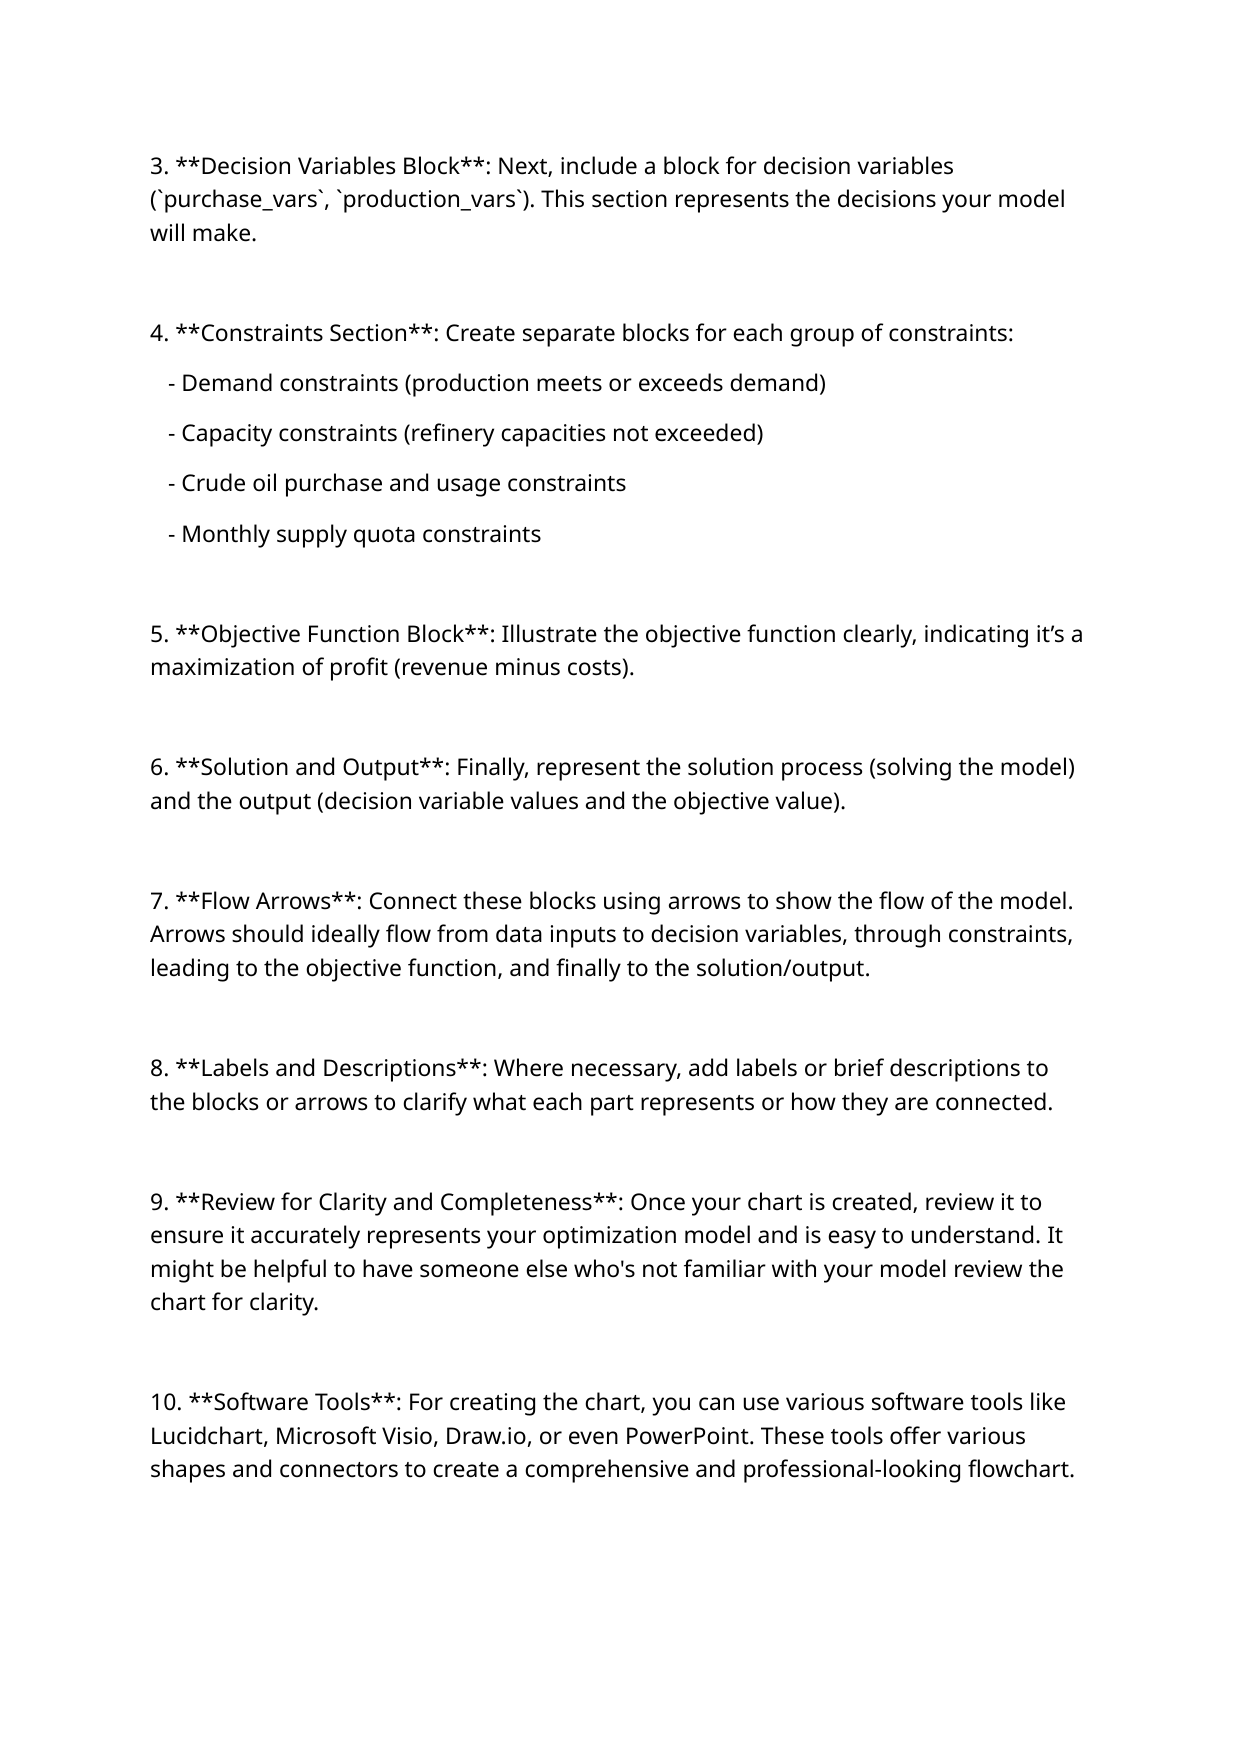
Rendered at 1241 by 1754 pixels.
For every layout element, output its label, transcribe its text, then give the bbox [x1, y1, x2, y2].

text - Monthly supply quota constraints [150, 517, 1090, 549]
text 5. **Objective Function Block**: Illustrate the objective function clearly, indicating it’s a maximization of profit (revenue minus costs). [150, 618, 1090, 682]
text 9. **Review for Clarity and Completeness**: Once your chart is created, review it to ensure it accurately represents your optimization model and is easy to understand. It might be helpful to have someone else who's not familiar with your model review the chart for clarity. [150, 1186, 1090, 1317]
text - Capacity constraints (refinery capacities not exceeded) [150, 417, 1090, 448]
text 7. **Flow Arrows**: Connect these blocks using arrows to show the flow of the model. Arrows should ideally flow from data inputs to decision variables, through constraints, leading to the objective function, and finally to the solution/output. [150, 885, 1090, 983]
text - Crude oil purchase and usage constraints [150, 467, 1090, 499]
text 6. **Solution and Output**: Finally, represent the solution process (solving the model) and the output (decision variable values and the objective value). [150, 751, 1090, 816]
text 4. **Constraints Section**: Create separate blocks for each group of constraints: [150, 317, 1090, 348]
text - Demand constraints (production meets or exceeds demand) [150, 367, 1090, 398]
text 8. **Labels and Descriptions**: Where necessary, add labels or brief descriptions to the blocks or arrows to clarify what each part represents or how they are connected. [150, 1052, 1090, 1117]
text 3. **Decision Variables Block**: Next, include a block for decision variables (`purchase_vars`, `production_vars`). This section represents the decisions your model will make. [150, 150, 1090, 248]
text 10. **Software Tools**: For creating the chart, you can use various software tools like Lucidchart, Microsoft Visio, Draw.io, or even PowerPoint. These tools offer various shapes and connectors to create a comprehensive and professional-looking flowchart. [150, 1386, 1090, 1484]
